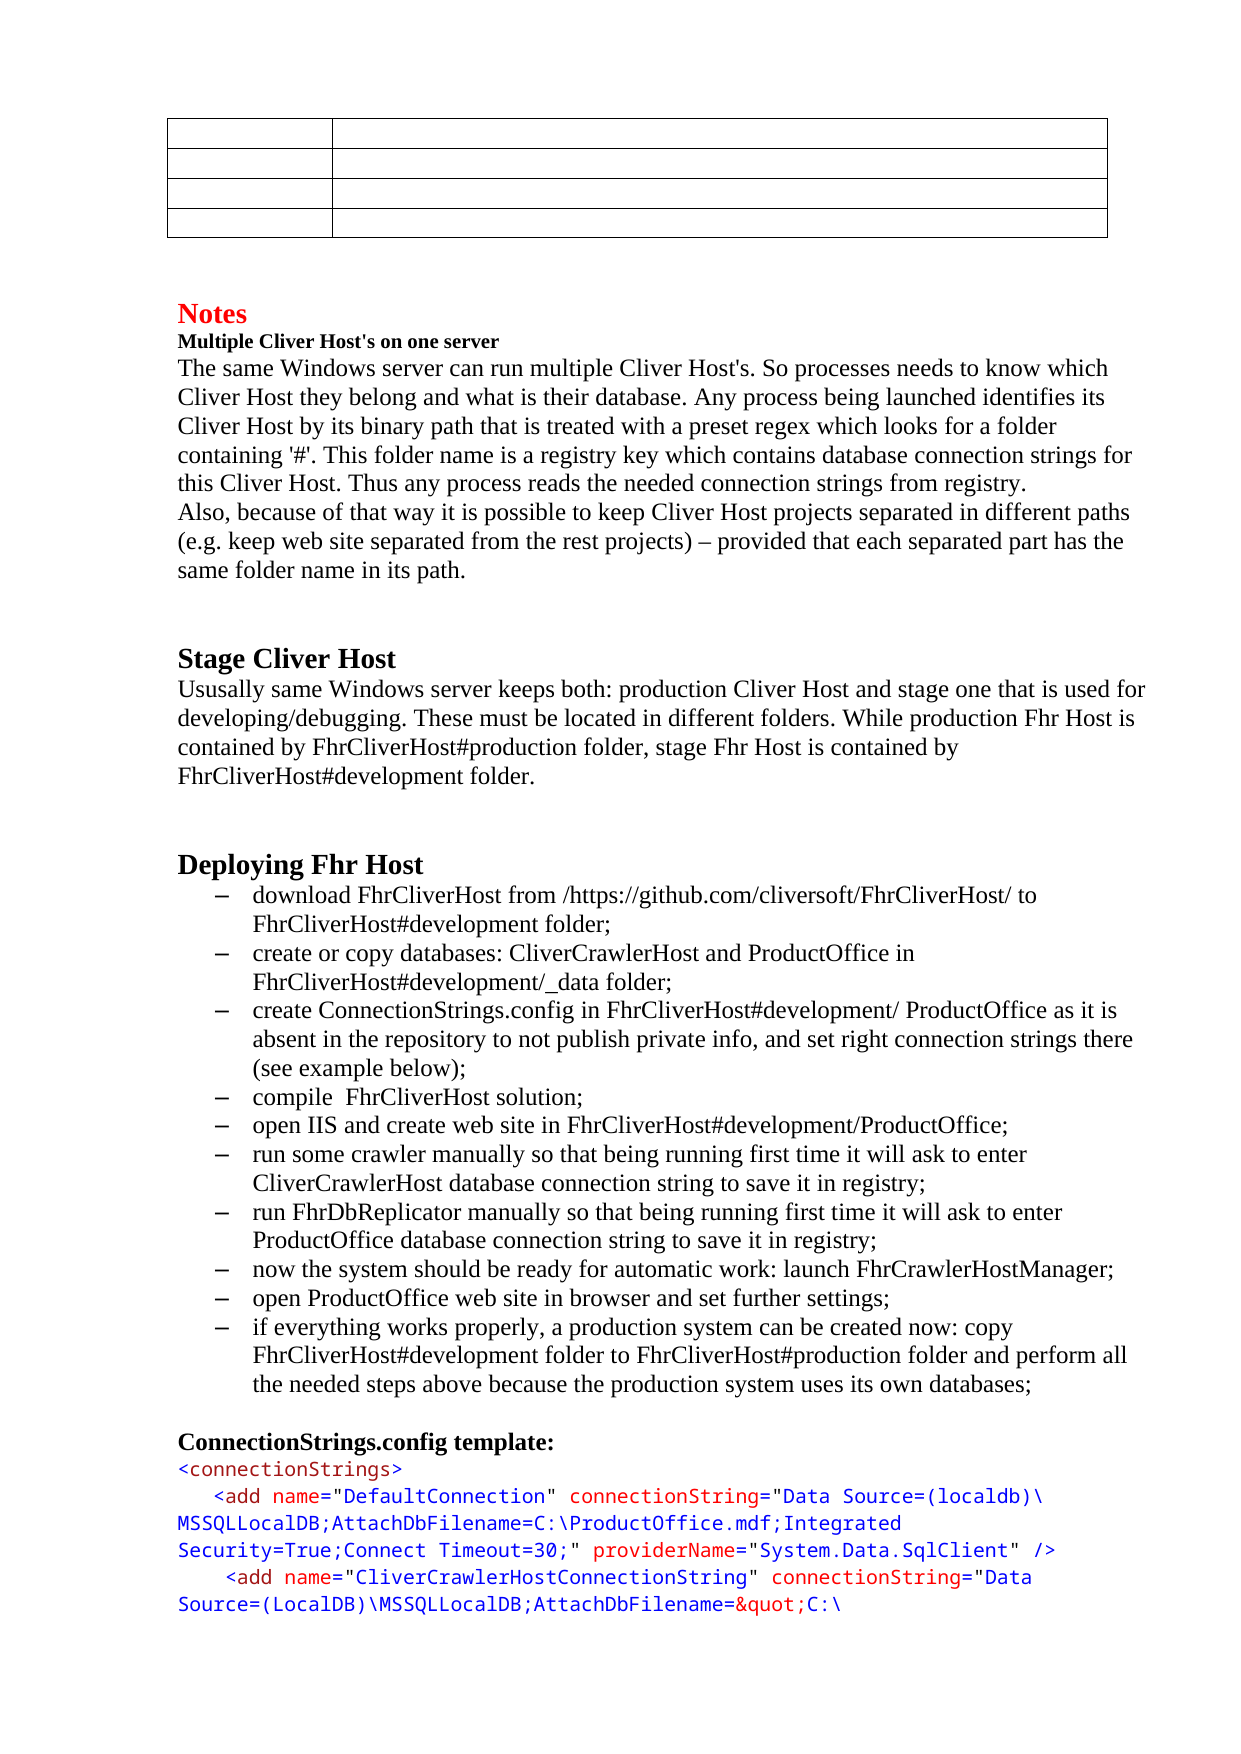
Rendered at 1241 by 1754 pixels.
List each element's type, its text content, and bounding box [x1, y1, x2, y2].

list run FhrDbReplicator manually so that being running first time it will ask to enter ProductOffice database connection string to save it in registry; [215, 1197, 1152, 1254]
text Stage Cliver Host [177, 641, 1152, 674]
list compile FhrCliverHost solution; [215, 1082, 1152, 1111]
list create ConnectionStrings.config in FhrCliverHost#development/ ProductOffice as it is absent in the repository to not publish private info, and set right connection strings there (see example below); [215, 996, 1152, 1082]
list download FhrCliverHost from /https://github.com/cliversoft/FhrCliverHost/ to FhrCliverHost#development folder; [215, 881, 1152, 938]
table_cell [333, 149, 1107, 178]
table_cell [168, 149, 332, 178]
list if everything works properly, a production system can be created now: copy FhrCliverHost#development folder to FhrCliverHost#production folder and perform all the needed steps above because the production system uses its own databases; [215, 1312, 1152, 1398]
list run some crawler manually so that being running first time it will ask to enter CliverCrawlerHost database connection string to save it in registry; [215, 1139, 1152, 1197]
table_cell [168, 209, 332, 237]
text The same Windows server can run multiple Cliver Host's. So processes needs to know which Cliver Host they belong and what is their database. Any process being launched identifies its Cliver Host by its binary path that is treated with a preset regex which looks for a folder containing '#'. This folder name is a registry key which contains database connection strings for this Cliver Host. Thus any process reads the needed connection strings from registry. [177, 353, 1152, 497]
text ConnectionStrings.config template: [177, 1427, 1152, 1456]
table_cell [168, 179, 332, 207]
list now the system should be ready for automatic work: launch FhrCrawlerHostManager; [215, 1254, 1152, 1283]
text Notes [177, 296, 1152, 329]
text <connectionStrings> [177, 1456, 1152, 1482]
list open ProductOffice web site in browser and set further settings; [215, 1283, 1152, 1312]
text Deploying Fhr Host [177, 847, 1152, 881]
table_cell [333, 119, 1107, 148]
text Multiple Cliver Host's on one server [177, 329, 1152, 353]
table_cell [333, 179, 1107, 207]
list open IIS and create web site in FhrCliverHost#development/ProductOffice; [215, 1111, 1152, 1139]
table_cell [168, 119, 332, 148]
text <add name="CliverCrawlerHostConnectionString" connectionString="Data Source=(LocalDB)\MSSQLLocalDB;AttachDbFilename=&quot;C:\ [177, 1563, 1152, 1617]
list create or copy databases: CliverCrawlerHost and ProductOffice in FhrCliverHost#development/_data folder; [215, 938, 1152, 996]
text Also, because of that way it is possible to keep Cliver Host projects separated in different paths (e.g. keep web site separated from the rest projects) – provided that each separated part has the same folder name in its path. [177, 497, 1152, 583]
text Ususally same Windows server keeps both: production Cliver Host and stage one that is used for developing/debugging. These must be located in different folders. While production Fhr Host is contained by FhrCliverHost#production folder, stage Fhr Host is contained by FhrCliverHost#development folder. [177, 674, 1152, 789]
table_cell [333, 209, 1107, 237]
text <add name="DefaultConnection" connectionString="Data Source=(localdb)\MSSQLLocalDB;AttachDbFilename=C:\ProductOffice.mdf;Integrated Security=True;Connect Timeout=30;" providerName="System.Data.SqlClient" /> [177, 1482, 1152, 1563]
